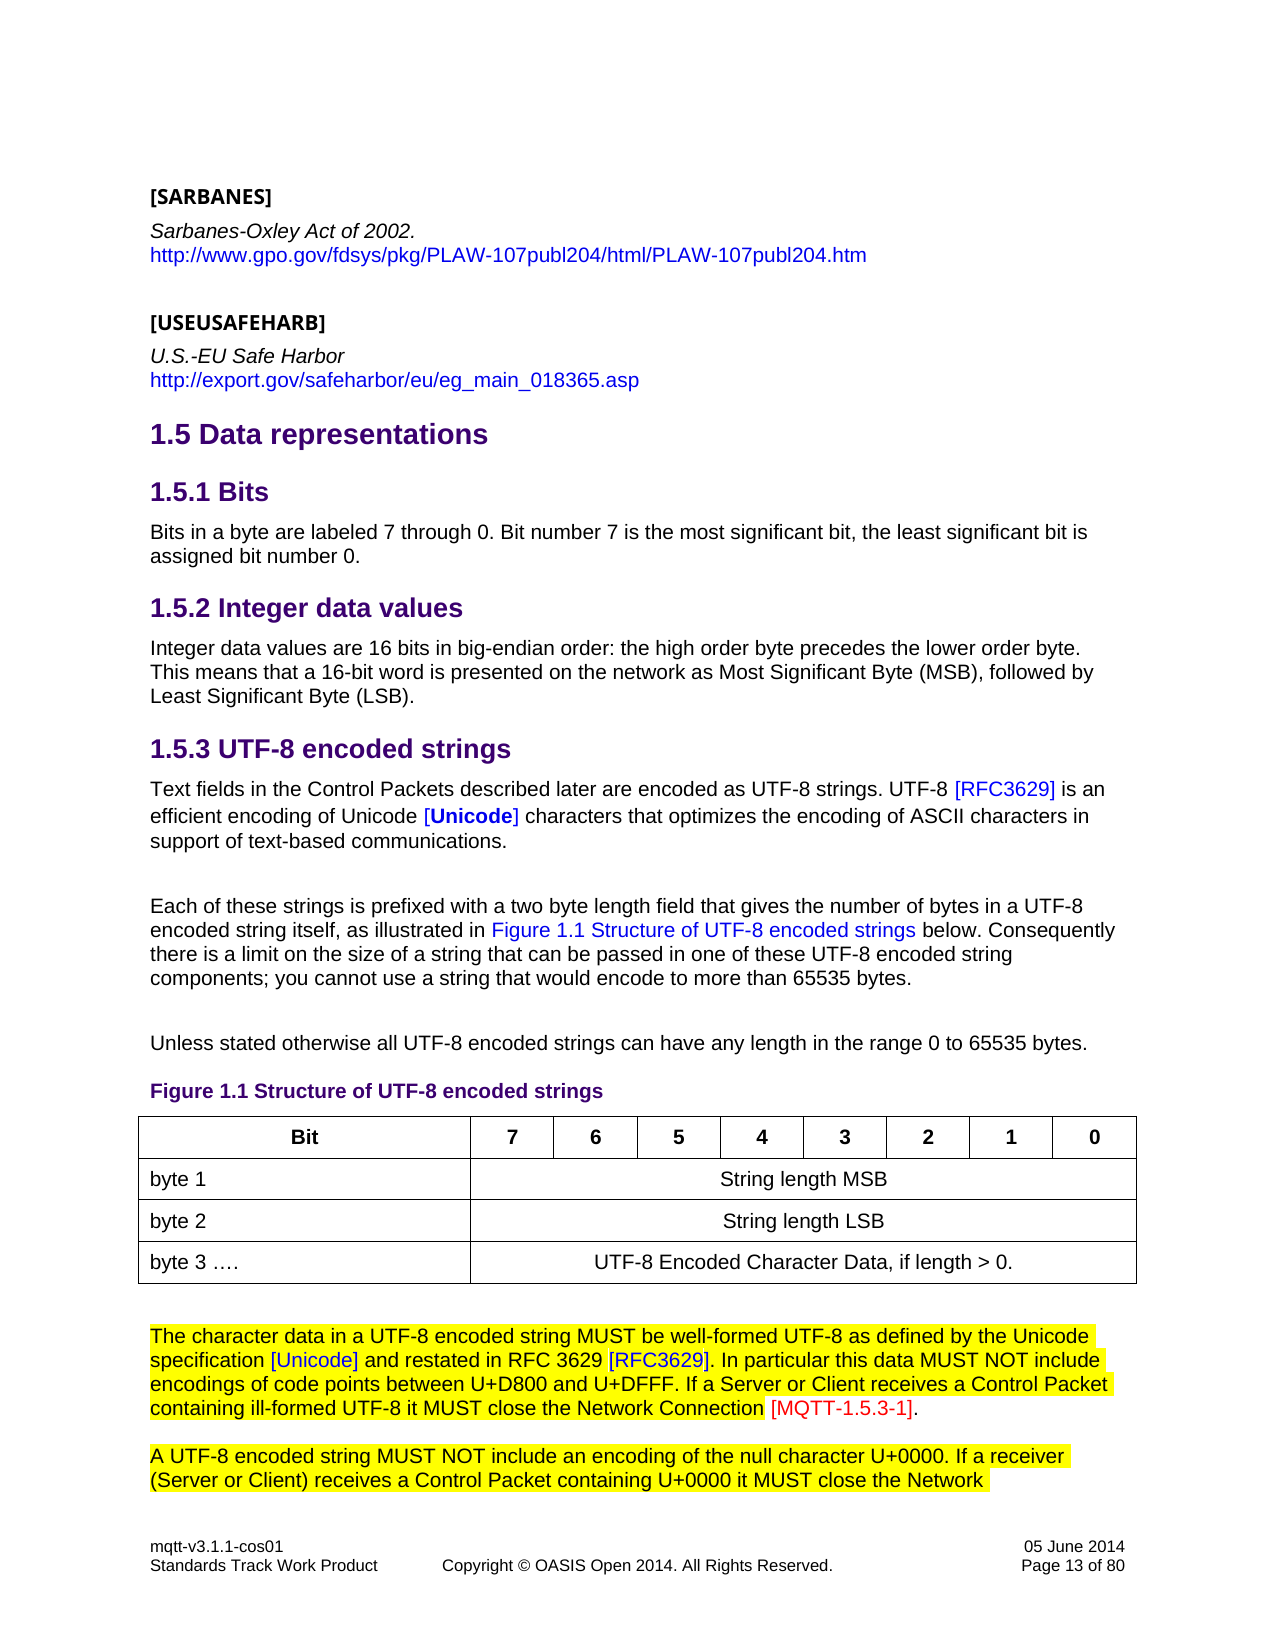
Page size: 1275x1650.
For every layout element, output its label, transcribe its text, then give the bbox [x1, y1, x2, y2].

subtitle Figure 1.1 Structure of UTF-8 encoded strings [150, 1079, 1125, 1103]
subtitle UTF-8 encoded strings [150, 733, 1125, 764]
text The character data in a UTF-8 encoded string MUST be well-formed UTF-8 as defined by the Unicode specification [Unicode] and restated in RFC 3629 [RFC3629]. In particular this data MUST NOT include encodings of code points between U+D800 and U+DFFF. If a Server or Client receives a Control Packet containing ill-formed UTF-8 it MUST close the Network Connection [MQTT-1.5.3-1]. A UTF-8 encoded string MUST NOT include an encoding of the null character U+0000. If a receiver (Server or Client) receives a Control Packet containing U+0000 it MUST close the Network [150, 1324, 1125, 1492]
table_header 2 [887, 1117, 969, 1157]
table_cell String length LSB [471, 1200, 1136, 1241]
table_header 1 [970, 1117, 1052, 1157]
text Text fields in the Control Packets described later are encoded as UTF-8 strings. UTF-8 [RFC3629] is an efficient encoding of Unicode [Unicode] characters that optimizes the encoding of ASCII characters in support of text-based communications. [150, 777, 1125, 853]
table_header 3 [804, 1117, 886, 1157]
table_cell byte 1 [139, 1159, 470, 1199]
table_header 0 [1053, 1117, 1136, 1157]
table_header 6 [554, 1117, 637, 1157]
subtitle Data representations [150, 417, 1125, 451]
text http://www.gpo.gov/fdsys/pkg/PLAW-107publ204/html/PLAW-107publ204.htm [150, 243, 1125, 267]
text Unless stated otherwise all UTF-8 encoded strings can have any length in the range 0 to 65535 bytes. [150, 1030, 1125, 1054]
table_header 7 [471, 1117, 553, 1157]
table_header 4 [721, 1117, 803, 1157]
text U.S.-EU Safe Harbor [150, 344, 1125, 368]
table_cell byte 3 …. [139, 1242, 470, 1282]
text [SARBANES] [150, 182, 1125, 211]
text http://export.gov/safeharbor/eu/eg_main_018365.asp [150, 368, 1125, 392]
text [USEUSAFEHARB] [150, 308, 1125, 336]
text Sarbanes-Oxley Act of 2002. [150, 219, 1125, 243]
subtitle Integer data values [150, 592, 1125, 624]
table_cell byte 2 [139, 1200, 470, 1241]
text Integer data values are 16 bits in big-endian order: the high order byte precedes the lower order byte. This means that a 16-bit word is presented on the network as Most Significant Byte (MSB), followed by Least Significant Byte (LSB). [150, 636, 1125, 708]
table_header 5 [638, 1117, 720, 1157]
table_cell String length MSB [471, 1159, 1136, 1199]
table_header Bit [139, 1117, 470, 1157]
text Each of these strings is prefixed with a two byte length field that gives the number of bytes in a UTF-8 encoded string itself, as illustrated in Figure 1.1 Structure of UTF-8 encoded strings below. Consequently there is a limit on the size of a string that can be passed in one of these UTF-8 encoded string components; you cannot use a string that would encode to more than 65535 bytes. [150, 894, 1125, 990]
subtitle Bits [150, 476, 1125, 507]
table_cell UTF-8 Encoded Character Data, if length > 0. [471, 1242, 1136, 1282]
text Bits in a byte are labeled 7 through 0. Bit number 7 is the most significant bit, the least significant bit is assigned bit number 0. [150, 519, 1125, 567]
